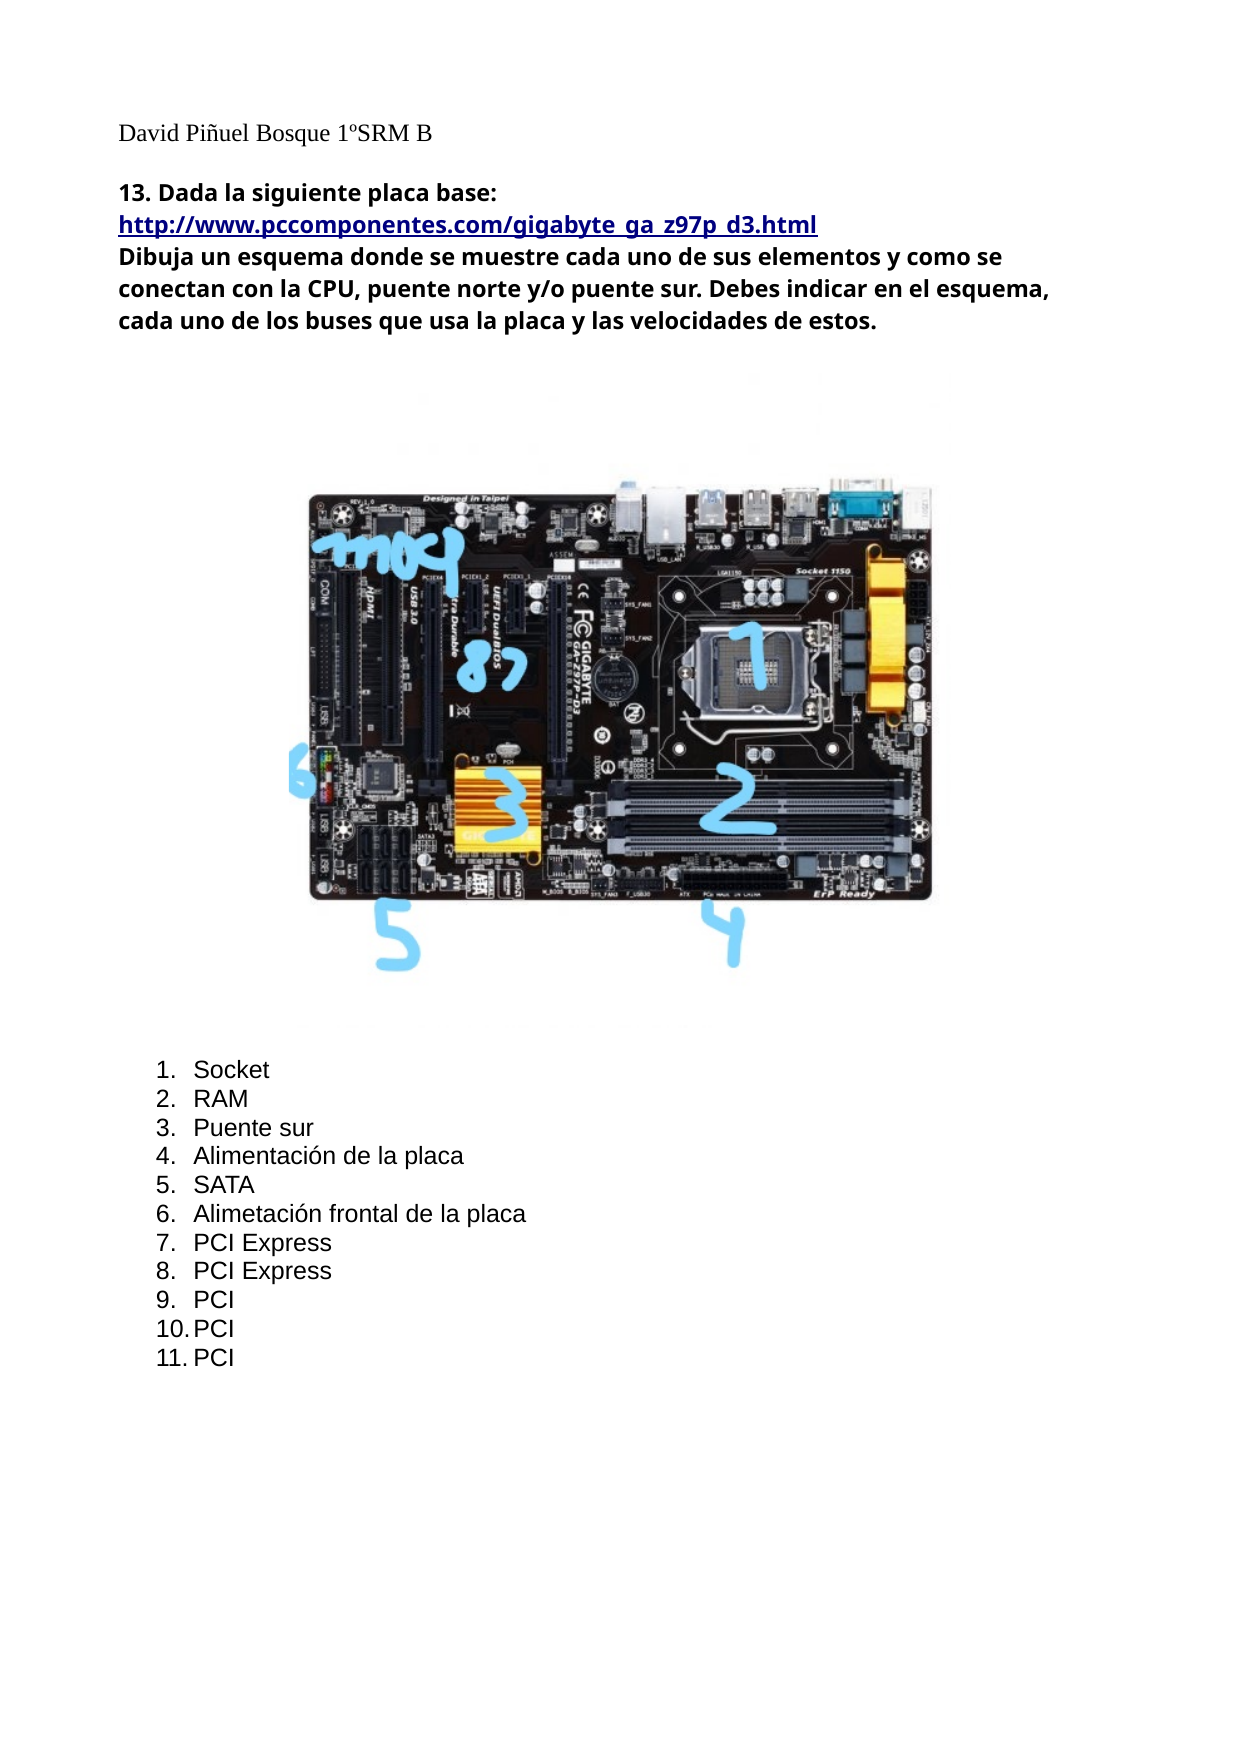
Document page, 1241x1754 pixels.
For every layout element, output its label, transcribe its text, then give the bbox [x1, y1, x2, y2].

list SATA [156, 1170, 1122, 1199]
text http://www.pccomponentes.com/gigabyte_ga_z97p_d3.html [118, 208, 1122, 240]
text 13. Dada la siguiente placa base: [118, 176, 1122, 208]
list PCI [156, 1285, 1122, 1314]
list Socket [156, 1055, 1122, 1084]
list Alimetación frontal de la placa [156, 1199, 1122, 1227]
list PCI [156, 1342, 1122, 1371]
list PCI Express [156, 1227, 1122, 1256]
list RAM [156, 1084, 1122, 1112]
list PCI Express [156, 1256, 1122, 1285]
list Puente sur [156, 1112, 1122, 1141]
text Dibuja un esquema donde se muestre cada uno de sus elementos y como se [118, 240, 1122, 272]
list Alimentación de la placa [156, 1141, 1122, 1170]
picture [288, 365, 952, 1028]
list PCI [156, 1314, 1122, 1342]
text conectan con la CPU, puente norte y/o puente sur. Debes indicar en el esquema, [118, 272, 1122, 304]
text cada uno de los buses que usa la placa y las velocidades de estos. [118, 304, 1122, 336]
